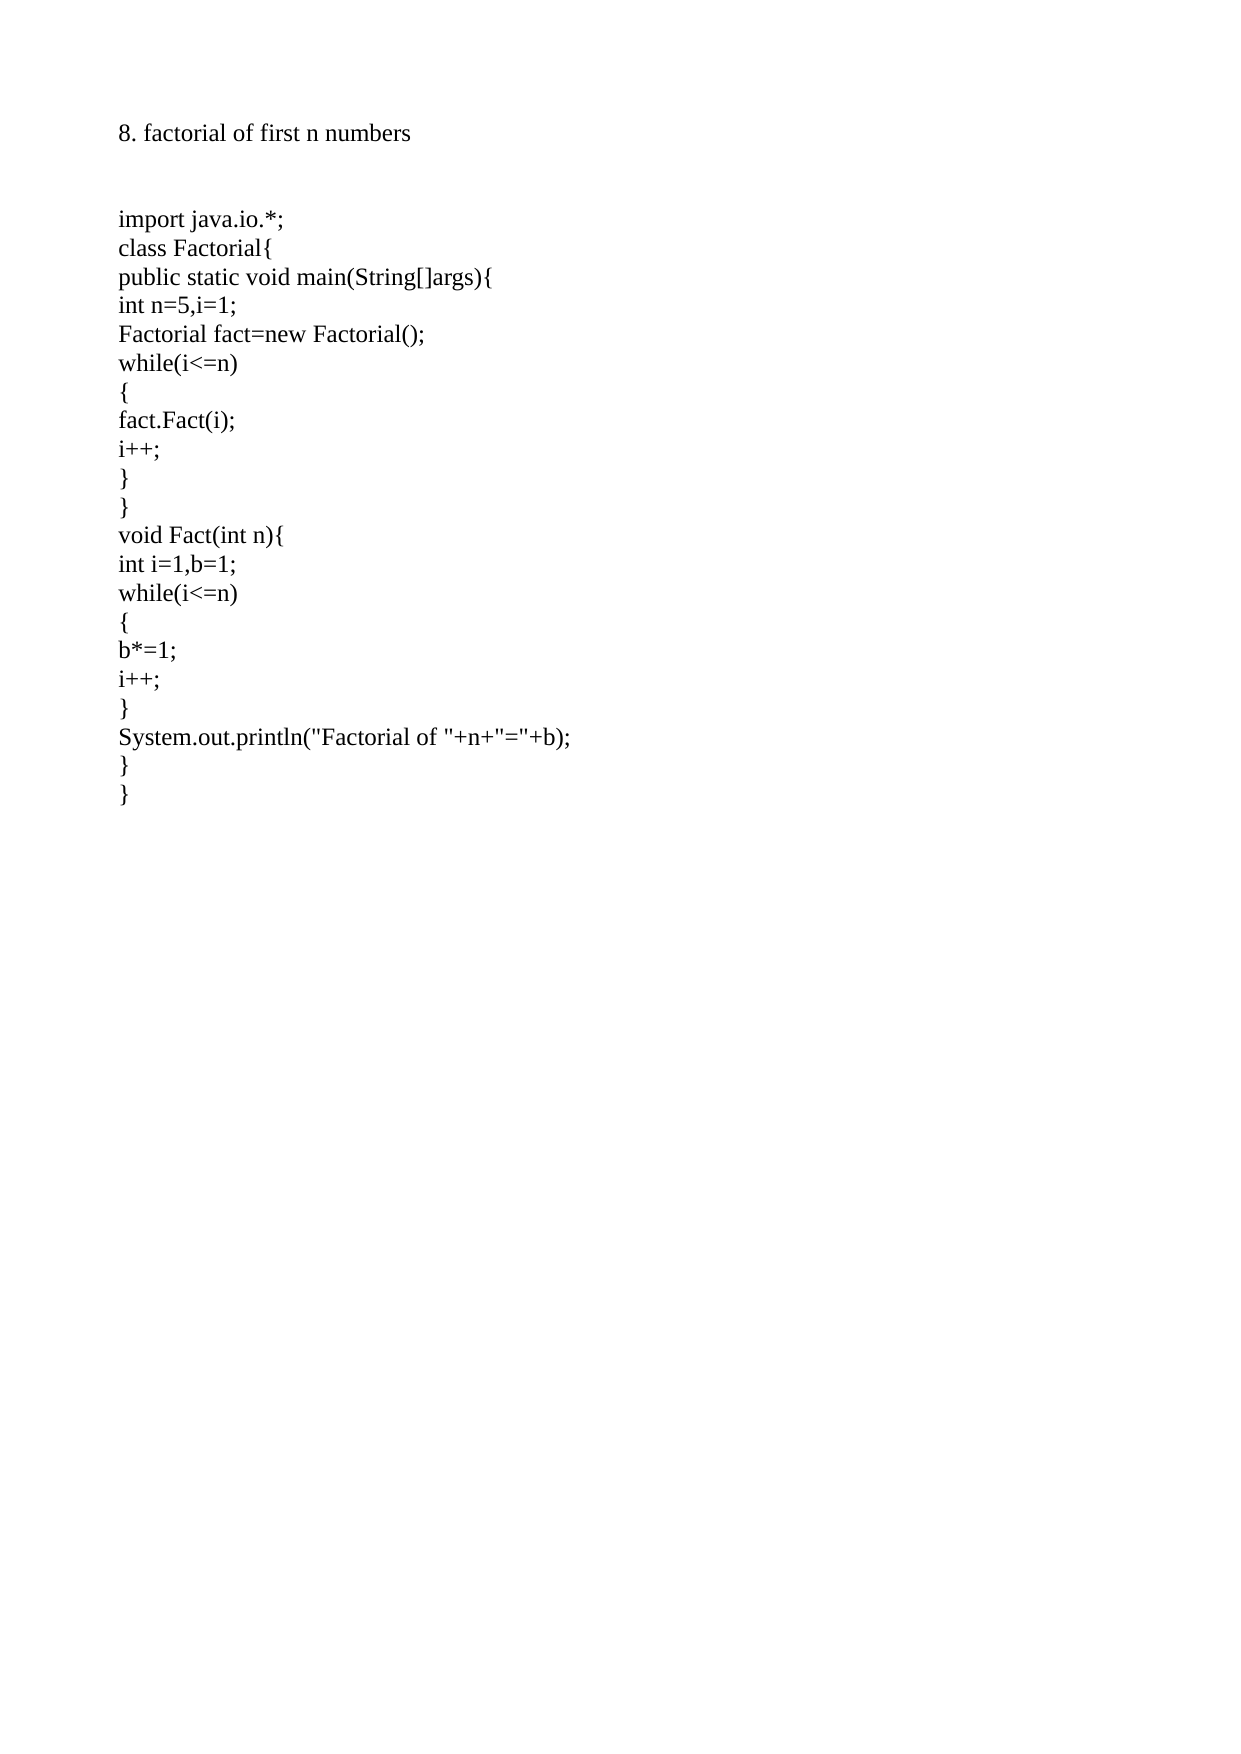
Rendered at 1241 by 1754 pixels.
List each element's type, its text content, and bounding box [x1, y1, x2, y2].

text while(i<=n) [118, 348, 1122, 377]
text int n=5,i=1; [118, 291, 1122, 319]
text i++; [118, 434, 1122, 463]
text { [118, 377, 1122, 406]
text System.out.println("Factorial of "+n+"="+b); [118, 722, 1122, 751]
text } [118, 492, 1122, 521]
text b*=1; [118, 636, 1122, 664]
text import java.io.*; [118, 204, 1122, 233]
text void Fact(int n){ [118, 521, 1122, 549]
text int i=1,b=1; [118, 549, 1122, 578]
text public static void main(String[]args){ [118, 262, 1122, 291]
text { [118, 607, 1122, 636]
text } [118, 693, 1122, 722]
text } [118, 751, 1122, 779]
text } [118, 463, 1122, 492]
text fact.Fact(i); [118, 406, 1122, 434]
text while(i<=n) [118, 578, 1122, 607]
text 8. factorial of first n numbers [118, 118, 1122, 147]
text } [118, 779, 1122, 808]
text Factorial fact=new Factorial(); [118, 319, 1122, 348]
text i++; [118, 664, 1122, 693]
text class Factorial{ [118, 233, 1122, 262]
